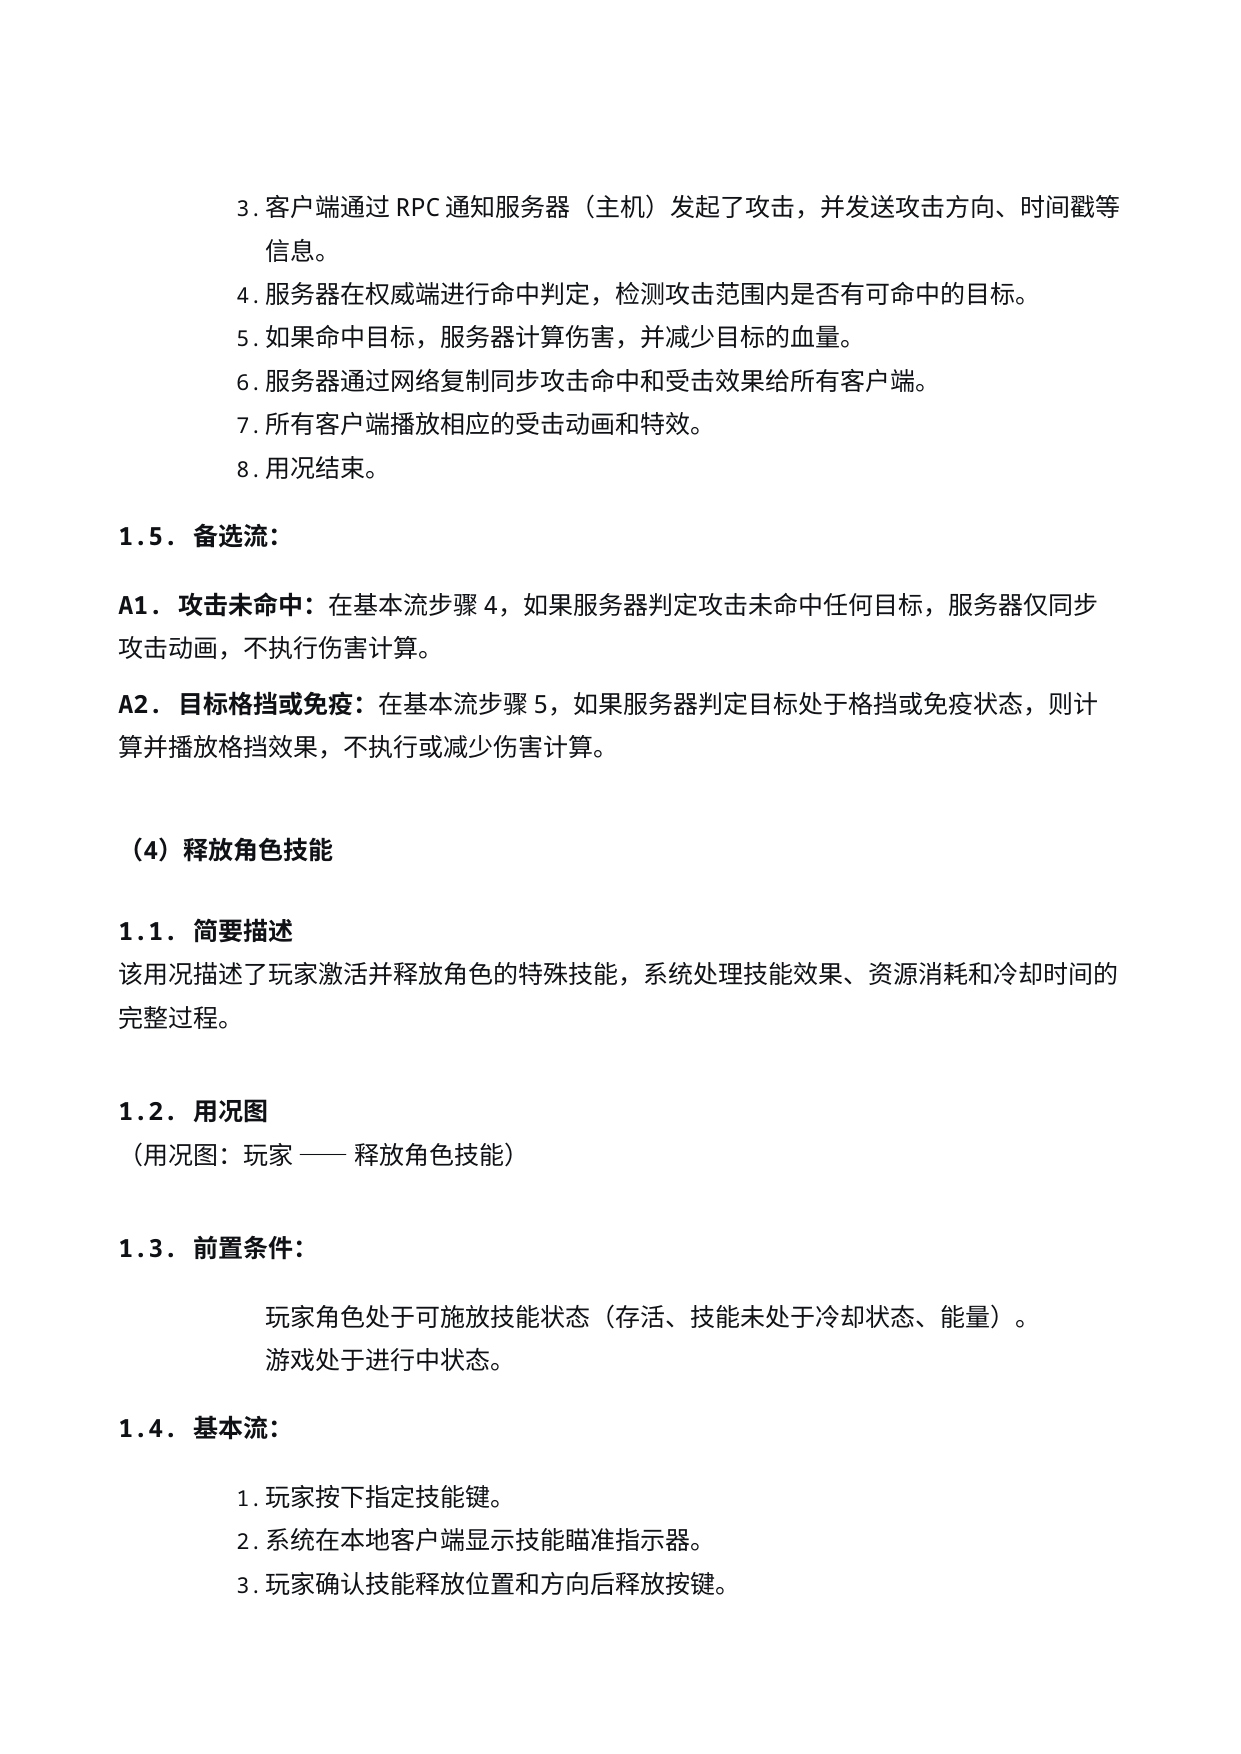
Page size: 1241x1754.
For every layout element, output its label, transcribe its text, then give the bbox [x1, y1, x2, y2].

text 1.4. 基本流： [118, 1409, 1122, 1445]
list A1. 攻击未命中：在基本流步骤4，如果服务器判定攻击未命中任何目标，服务器仅同步攻击动画，不执行伤害计算。 [118, 585, 1122, 665]
list 玩家确认技能释放位置和方向后释放按键。 [236, 1564, 1122, 1600]
list 服务器通过网络复制同步攻击命中和受击效果给所有客户端。 [236, 361, 1122, 398]
text 1.2. 用况图 （用况图：玩家 —— 释放角色技能） [118, 1092, 1122, 1171]
text 1.3. 前置条件： [118, 1228, 1122, 1265]
text 1.1. 简要描述 该用况描述了玩家激活并释放角色的特殊技能，系统处理技能效果、资源消耗和冷却时间的完整过程。 [118, 911, 1122, 1034]
list 玩家按下指定技能键。 [236, 1477, 1122, 1513]
list 服务器在权威端进行命中判定，检测攻击范围内是否有可命中的目标。 [236, 274, 1122, 311]
list A2. 目标格挡或免疫：在基本流步骤5，如果服务器判定目标处于格挡或免疫状态，则计算并播放格挡效果，不执行或减少伤害计算。 [118, 684, 1122, 764]
list 系统在本地客户端显示技能瞄准指示器。 [236, 1521, 1122, 1557]
list 玩家角色处于可施放技能状态（存活、技能未处于冷却状态、能量）。 [236, 1297, 1122, 1333]
list 所有客户端播放相应的受击动画和特效。 [236, 405, 1122, 441]
list 用况结束。 [236, 448, 1122, 484]
subtitle （4）释放角色技能 [118, 830, 1122, 867]
list 客户端通过RPC通知服务器（主机）发起了攻击，并发送攻击方向、时间戳等信息。 [236, 188, 1122, 267]
list 如果命中目标，服务器计算伤害，并减少目标的血量。 [236, 318, 1122, 354]
list 游戏处于进行中状态。 [236, 1340, 1122, 1377]
text 1.5. 备选流： [118, 517, 1122, 553]
